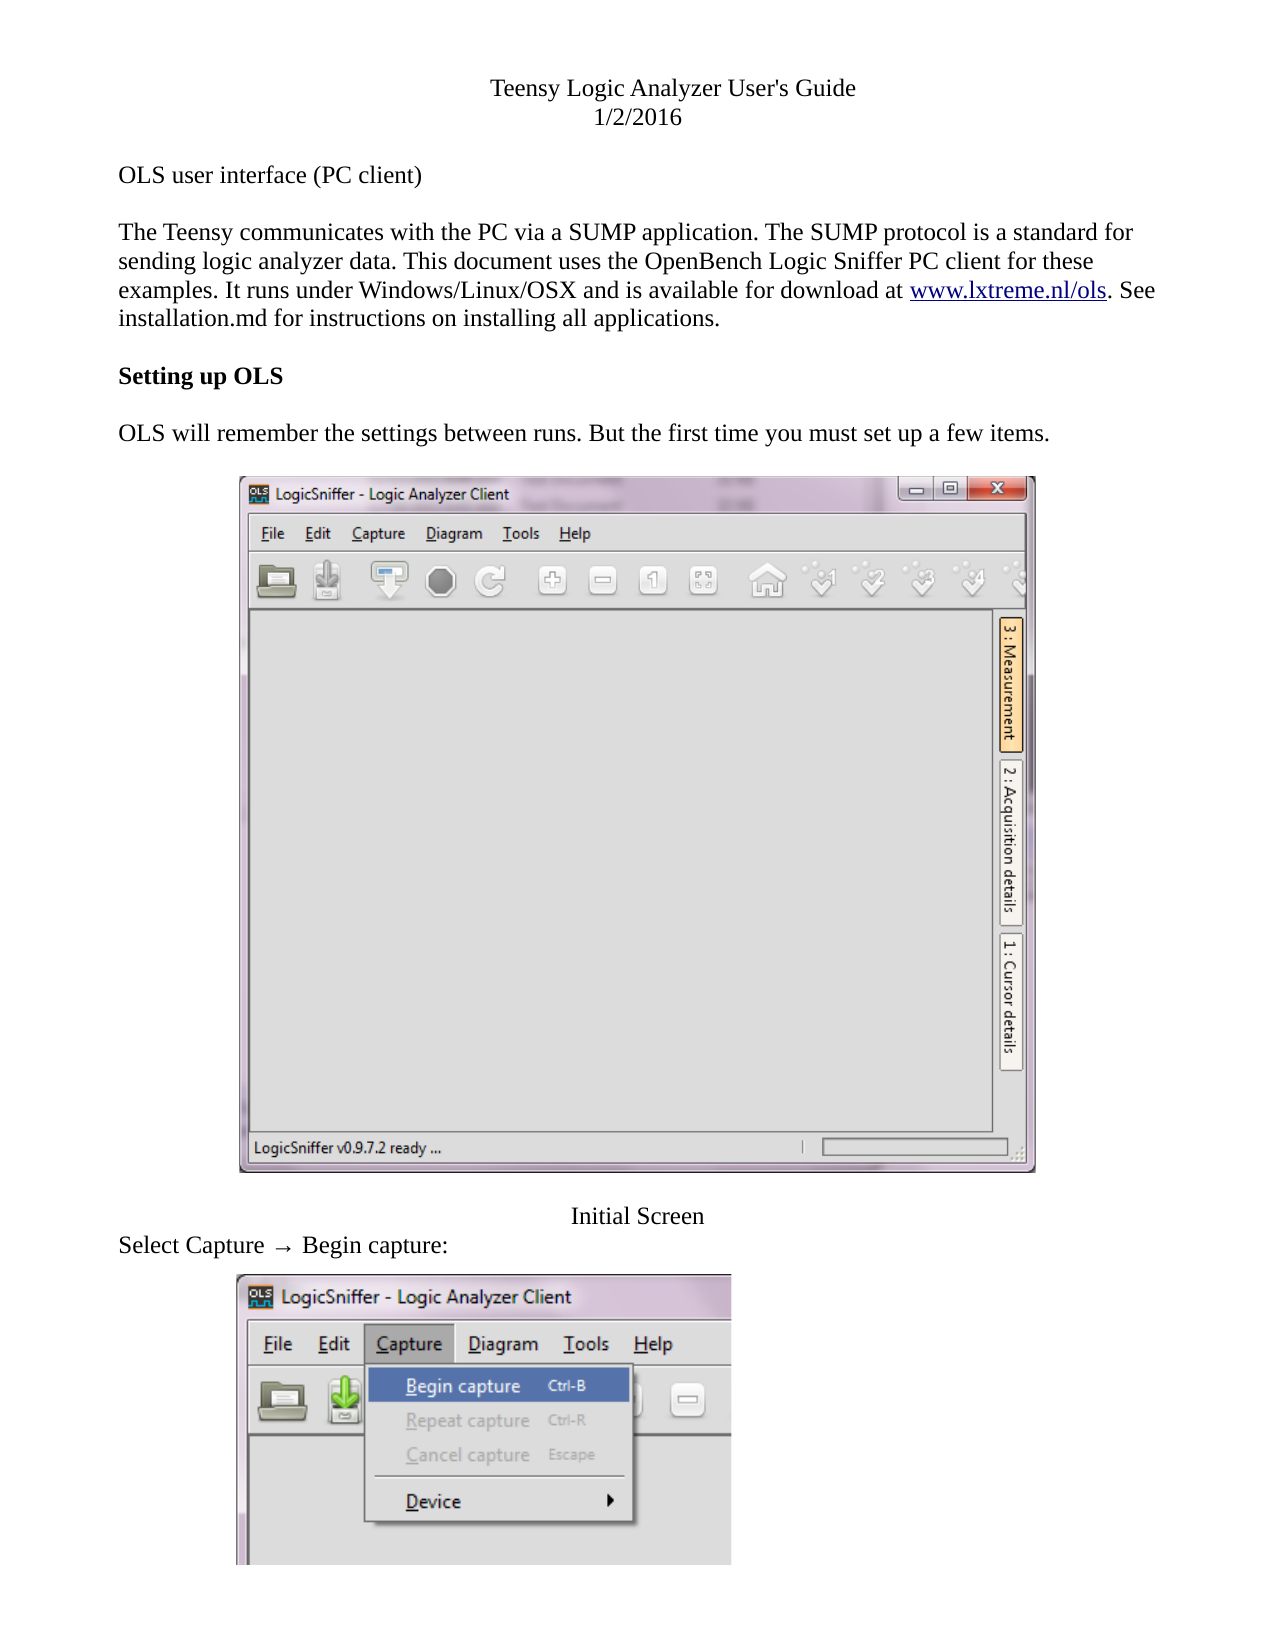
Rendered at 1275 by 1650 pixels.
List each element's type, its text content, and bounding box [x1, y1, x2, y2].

text 1/2/2016 [118, 102, 1157, 131]
text The Teensy communicates with the PC via a SUMP application. The SUMP protocol is a standard for sending logic analyzer data. This document uses the OpenBench Logic Sniffer PC client for these examples. It runs under Windows/Linux/OSX and is available for download at www.lxtreme.nl/ols. See installation.md for instructions on installing all applications. [118, 217, 1157, 332]
text OLS will remember the settings between runs. But the first time you must set up a few items. [118, 418, 1157, 447]
picture [236, 1274, 732, 1565]
text OLS user interface (PC client) [118, 160, 1157, 188]
picture [239, 476, 1036, 1173]
text Setting up OLS [118, 361, 1157, 390]
text Teensy Logic Analyzer User's Guide [118, 73, 1157, 102]
text Select Capture → Begin capture: [118, 1230, 1157, 1259]
text Initial Screen [118, 1201, 1157, 1230]
